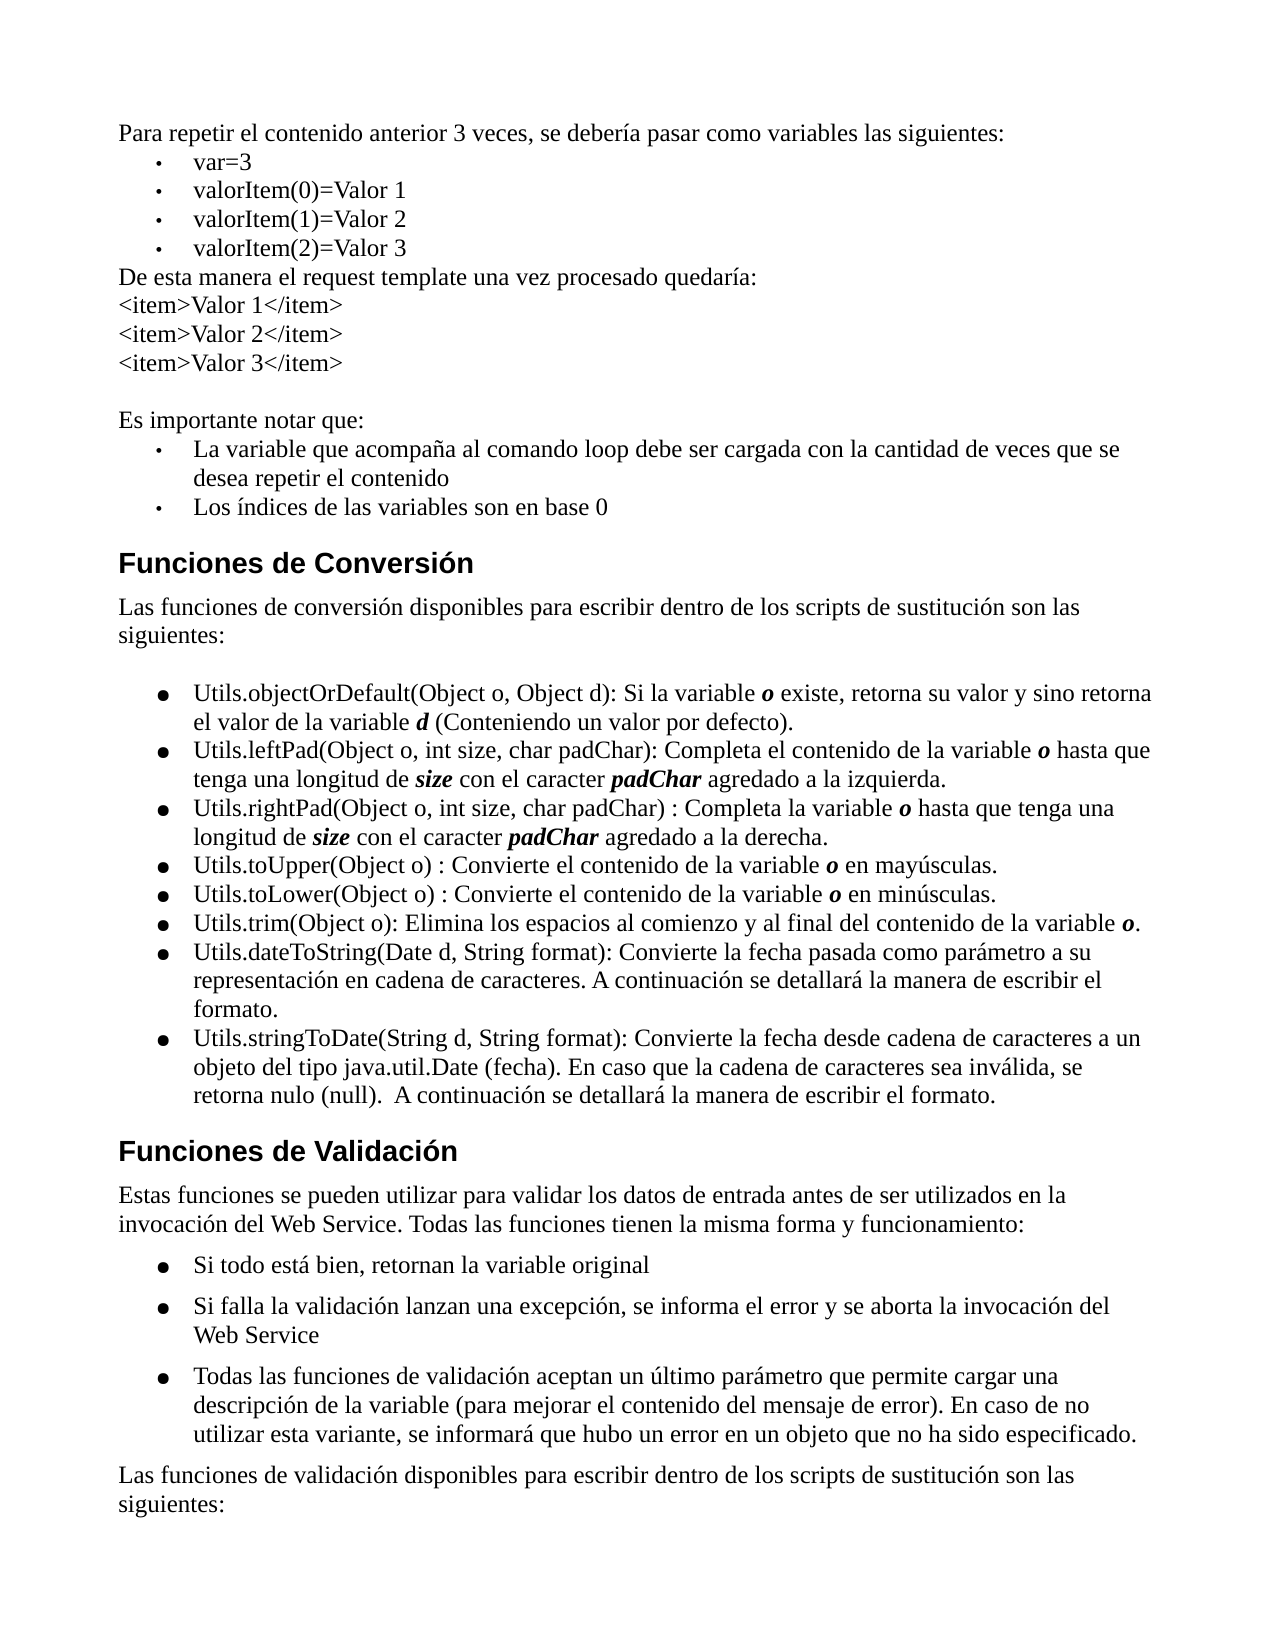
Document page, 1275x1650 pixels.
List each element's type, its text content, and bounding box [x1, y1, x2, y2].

list Los índices de las variables son en base 0 [156, 492, 1157, 521]
list La variable que acompaña al comando loop debe ser cargada con la cantidad de veces que se desea repetir el contenido [156, 434, 1157, 492]
list var=3 [156, 147, 1157, 176]
list Si todo está bien, retornan la variable original [156, 1250, 1157, 1279]
text Las funciones de validación disponibles para escribir dentro de los scripts de sustitución son las siguientes: [118, 1460, 1157, 1518]
list Utils.toUpper(Object o) : Convierte el contenido de la variable o en mayúsculas. [156, 850, 1157, 879]
list Utils.stringToDate(String d, String format): Convierte la fecha desde cadena de caracteres a un objeto del tipo java.util.Date (fecha). En caso que la cadena de caracteres sea inválida, se retorna nulo (null). A continuación se detallará la manera de escribir el formato. [156, 1023, 1157, 1109]
text Estas funciones se pueden utilizar para validar los datos de entrada antes de ser utilizados en la invocación del Web Service. Todas las funciones tienen la misma forma y funcionamiento: [118, 1180, 1157, 1238]
list Utils.objectOrDefault(Object o, Object d): Si la variable o existe, retorna su valor y sino retorna el valor de la variable d (Conteniendo un valor por defecto). [156, 678, 1157, 735]
text Las funciones de conversión disponibles para escribir dentro de los scripts de sustitución son las siguientes: [118, 592, 1157, 649]
list Utils.leftPad(Object o, int size, char padChar): Completa el contenido de la variable o hasta que tenga una longitud de size con el caracter padChar agredado a la izquierda. [156, 735, 1157, 793]
text Es importante notar que: [118, 406, 1157, 434]
text De esta manera el request template una vez procesado quedaría: [118, 262, 1157, 291]
list Utils.dateToString(Date d, String format): Convierte la fecha pasada como parámetro a su representación en cadena de caracteres. A continuación se detallará la manera de escribir el formato. [156, 937, 1157, 1023]
list Utils.rightPad(Object o, int size, char padChar) : Completa la variable o hasta que tenga una longitud de size con el caracter padChar agredado a la derecha. [156, 793, 1157, 850]
list valorItem(1)=Valor 2 [156, 204, 1157, 233]
subtitle Funciones de Conversión [118, 546, 1157, 579]
list valorItem(0)=Valor 1 [156, 176, 1157, 204]
text <item>Valor 1</item> [118, 291, 1157, 319]
list Si falla la validación lanzan una excepción, se informa el error y se aborta la invocación del Web Service [156, 1291, 1157, 1349]
text <item>Valor 2</item> [118, 319, 1157, 348]
list Utils.trim(Object o): Elimina los espacios al comienzo y al final del contenido de la variable o. [156, 908, 1157, 937]
list Utils.toLower(Object o) : Convierte el contenido de la variable o en minúsculas. [156, 879, 1157, 908]
text <item>Valor 3</item> [118, 348, 1157, 377]
list Todas las funciones de validación aceptan un último parámetro que permite cargar una descripción de la variable (para mejorar el contenido del mensaje de error). En caso de no utilizar esta variante, se informará que hubo un error en un objeto que no ha sido especificado. [156, 1361, 1157, 1448]
text Para repetir el contenido anterior 3 veces, se debería pasar como variables las siguientes: [118, 118, 1157, 147]
list valorItem(2)=Valor 3 [156, 233, 1157, 262]
subtitle Funciones de Validación [118, 1134, 1157, 1168]
